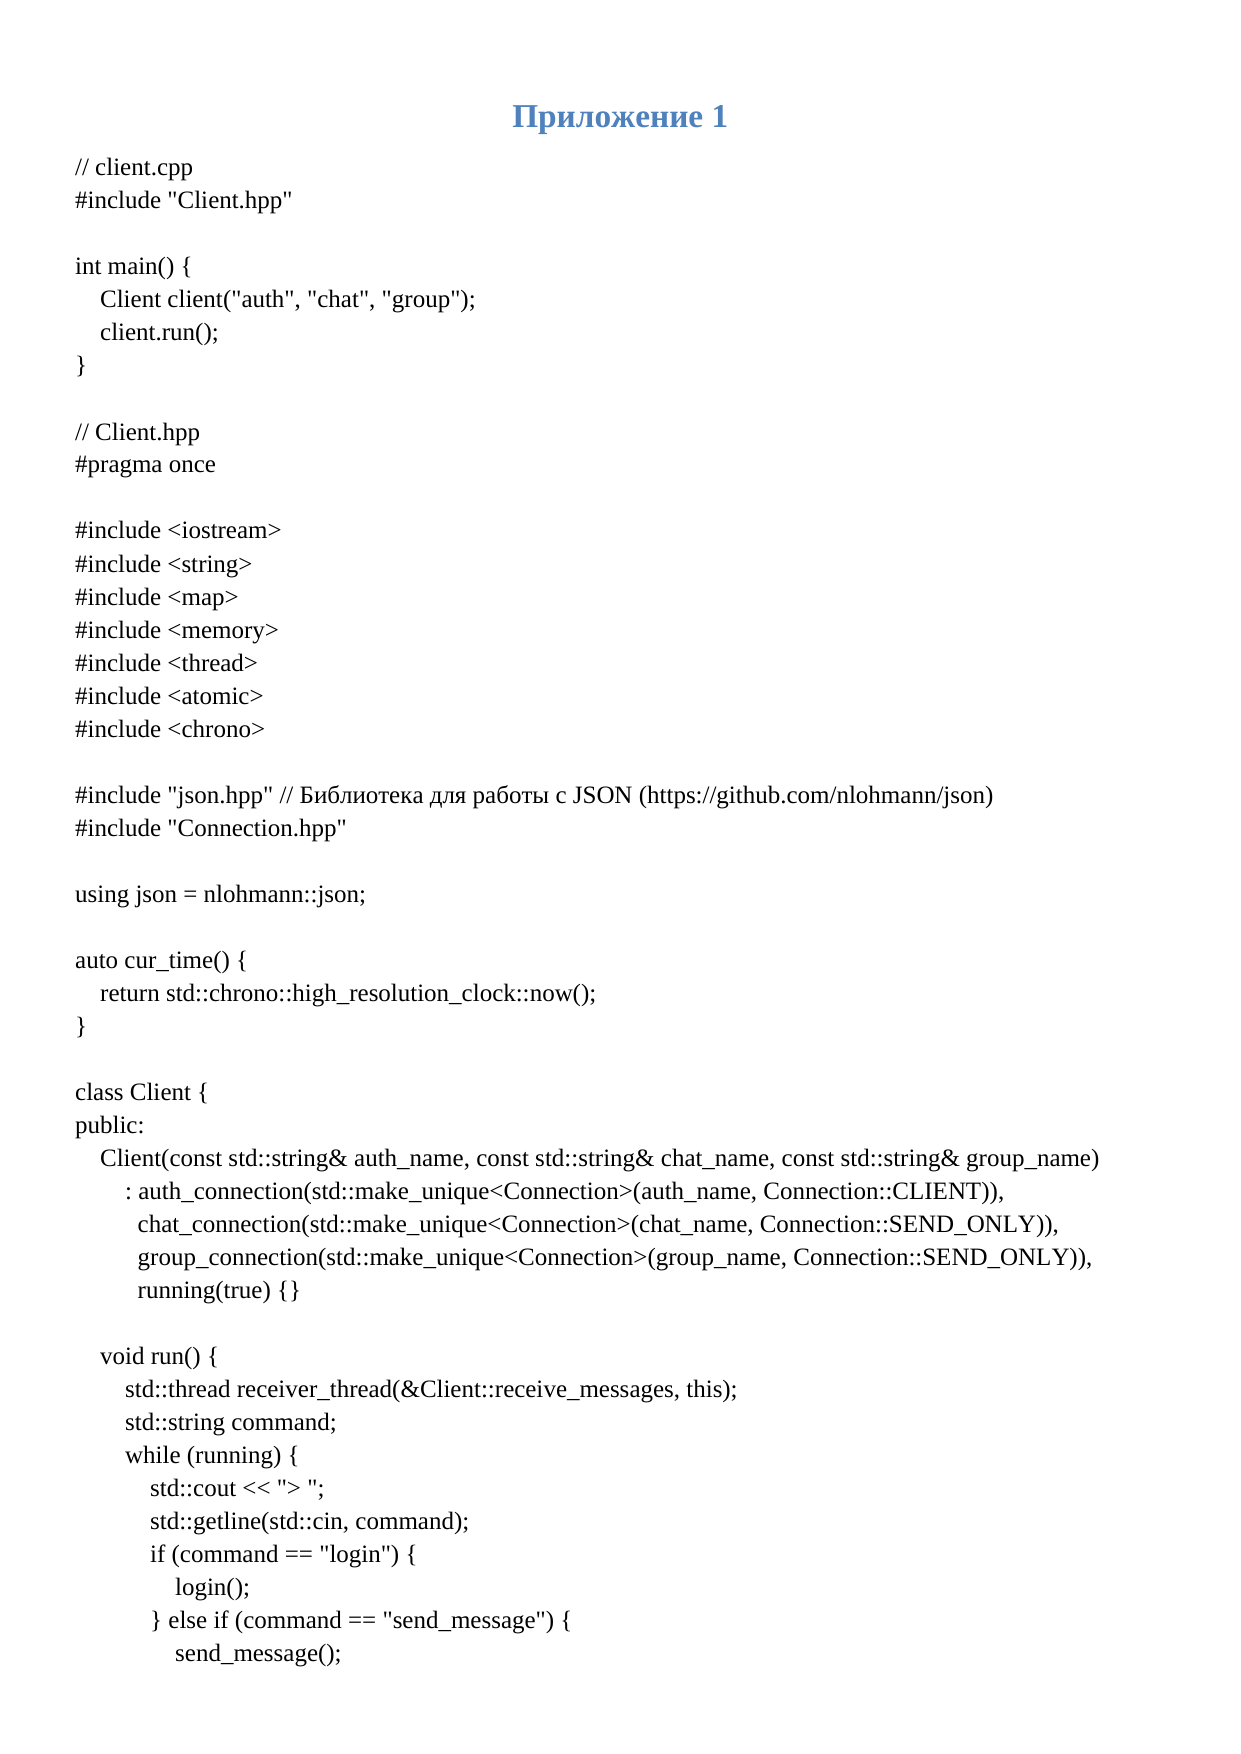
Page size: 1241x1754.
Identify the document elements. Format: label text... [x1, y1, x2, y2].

text } [75, 351, 1165, 379]
text login(); [75, 1572, 1165, 1601]
text // Client.hpp [75, 417, 1165, 445]
text #include <atomic> [75, 681, 1165, 709]
text } else if (command == "send_message") { [75, 1605, 1165, 1634]
text #include <memory> [75, 615, 1165, 643]
text group_connection(std::make_unique<Connection>(group_name, Connection::SEND_ONLY)), [75, 1242, 1165, 1271]
text #include <thread> [75, 648, 1165, 676]
text std::getline(std::cin, command); [75, 1506, 1165, 1535]
text #include <string> [75, 549, 1165, 577]
text // client.cpp [75, 152, 1165, 181]
text chat_connection(std::make_unique<Connection>(chat_name, Connection::SEND_ONLY)), [75, 1209, 1165, 1238]
text #include "json.hpp" // Библиотека для работы с JSON (https://github.com/nlohmann/json) [75, 780, 1165, 808]
text #include "Client.hpp" [75, 185, 1165, 214]
text public: [75, 1110, 1165, 1139]
text void run() { [75, 1341, 1165, 1370]
text send_message(); [75, 1638, 1165, 1667]
text #include <map> [75, 582, 1165, 610]
text : auth_connection(std::make_unique<Connection>(auth_name, Connection::CLIENT)), [75, 1176, 1165, 1205]
text return std::chrono::high_resolution_clock::now(); [75, 978, 1165, 1007]
text #include <chrono> [75, 714, 1165, 742]
text int main() { [75, 251, 1165, 280]
text Client client("auth", "chat", "group"); [75, 284, 1165, 313]
text client.run(); [75, 317, 1165, 346]
text } [75, 1011, 1165, 1040]
text std::string command; [75, 1407, 1165, 1436]
text Client(const std::string& auth_name, const std::string& chat_name, const std::string& group_name) [75, 1143, 1165, 1172]
text #pragma once [75, 449, 1165, 478]
text #include <iostream> [75, 516, 1165, 544]
text class Client { [75, 1077, 1165, 1106]
text std::cout << "> "; [75, 1473, 1165, 1502]
text std::thread receiver_thread(&Client::receive_messages, this); [75, 1374, 1165, 1403]
text while (running) { [75, 1440, 1165, 1469]
text running(true) {} [75, 1275, 1165, 1304]
text #include "Connection.hpp" [75, 813, 1165, 842]
text auto cur_time() { [75, 945, 1165, 974]
text using json = nlohmann::json; [75, 879, 1165, 908]
text if (command == "login") { [75, 1539, 1165, 1568]
subtitle Приложение 1 [93, 96, 1147, 134]
